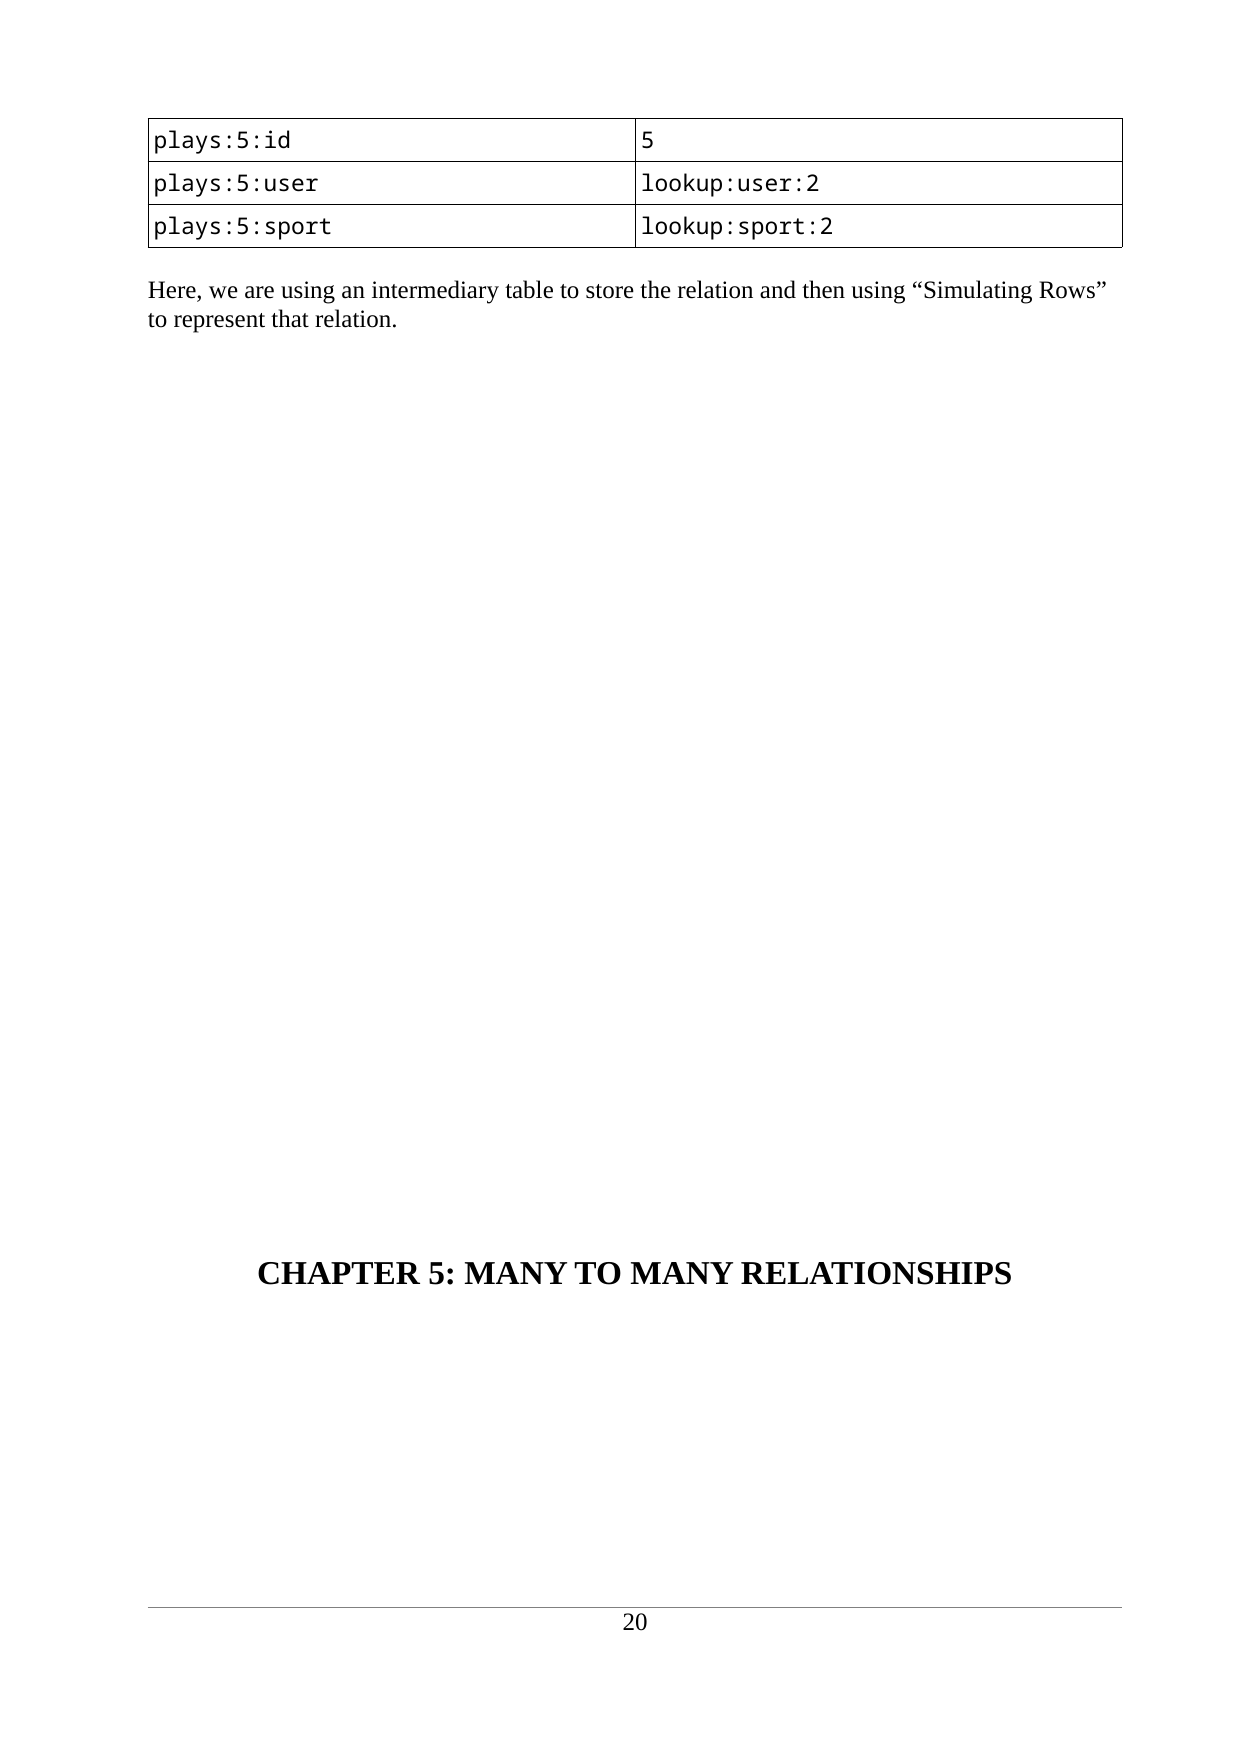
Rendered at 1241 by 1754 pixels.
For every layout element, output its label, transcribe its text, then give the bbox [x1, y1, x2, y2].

table_cell lookup:user:2 [636, 162, 1122, 204]
table_cell plays:5:id [149, 119, 635, 161]
text Here, we are using an intermediary table to store the relation and then using “Simulating Rows” to represent that relation. [148, 275, 1122, 333]
table_cell lookup:sport:2 [636, 205, 1122, 247]
table_cell plays:5:sport [149, 205, 635, 247]
table_cell plays:5:user [149, 162, 635, 204]
text CHAPTER 5: MANY TO MANY RELATIONSHIPS [148, 1253, 1122, 1291]
table_cell 5 [636, 119, 1122, 161]
